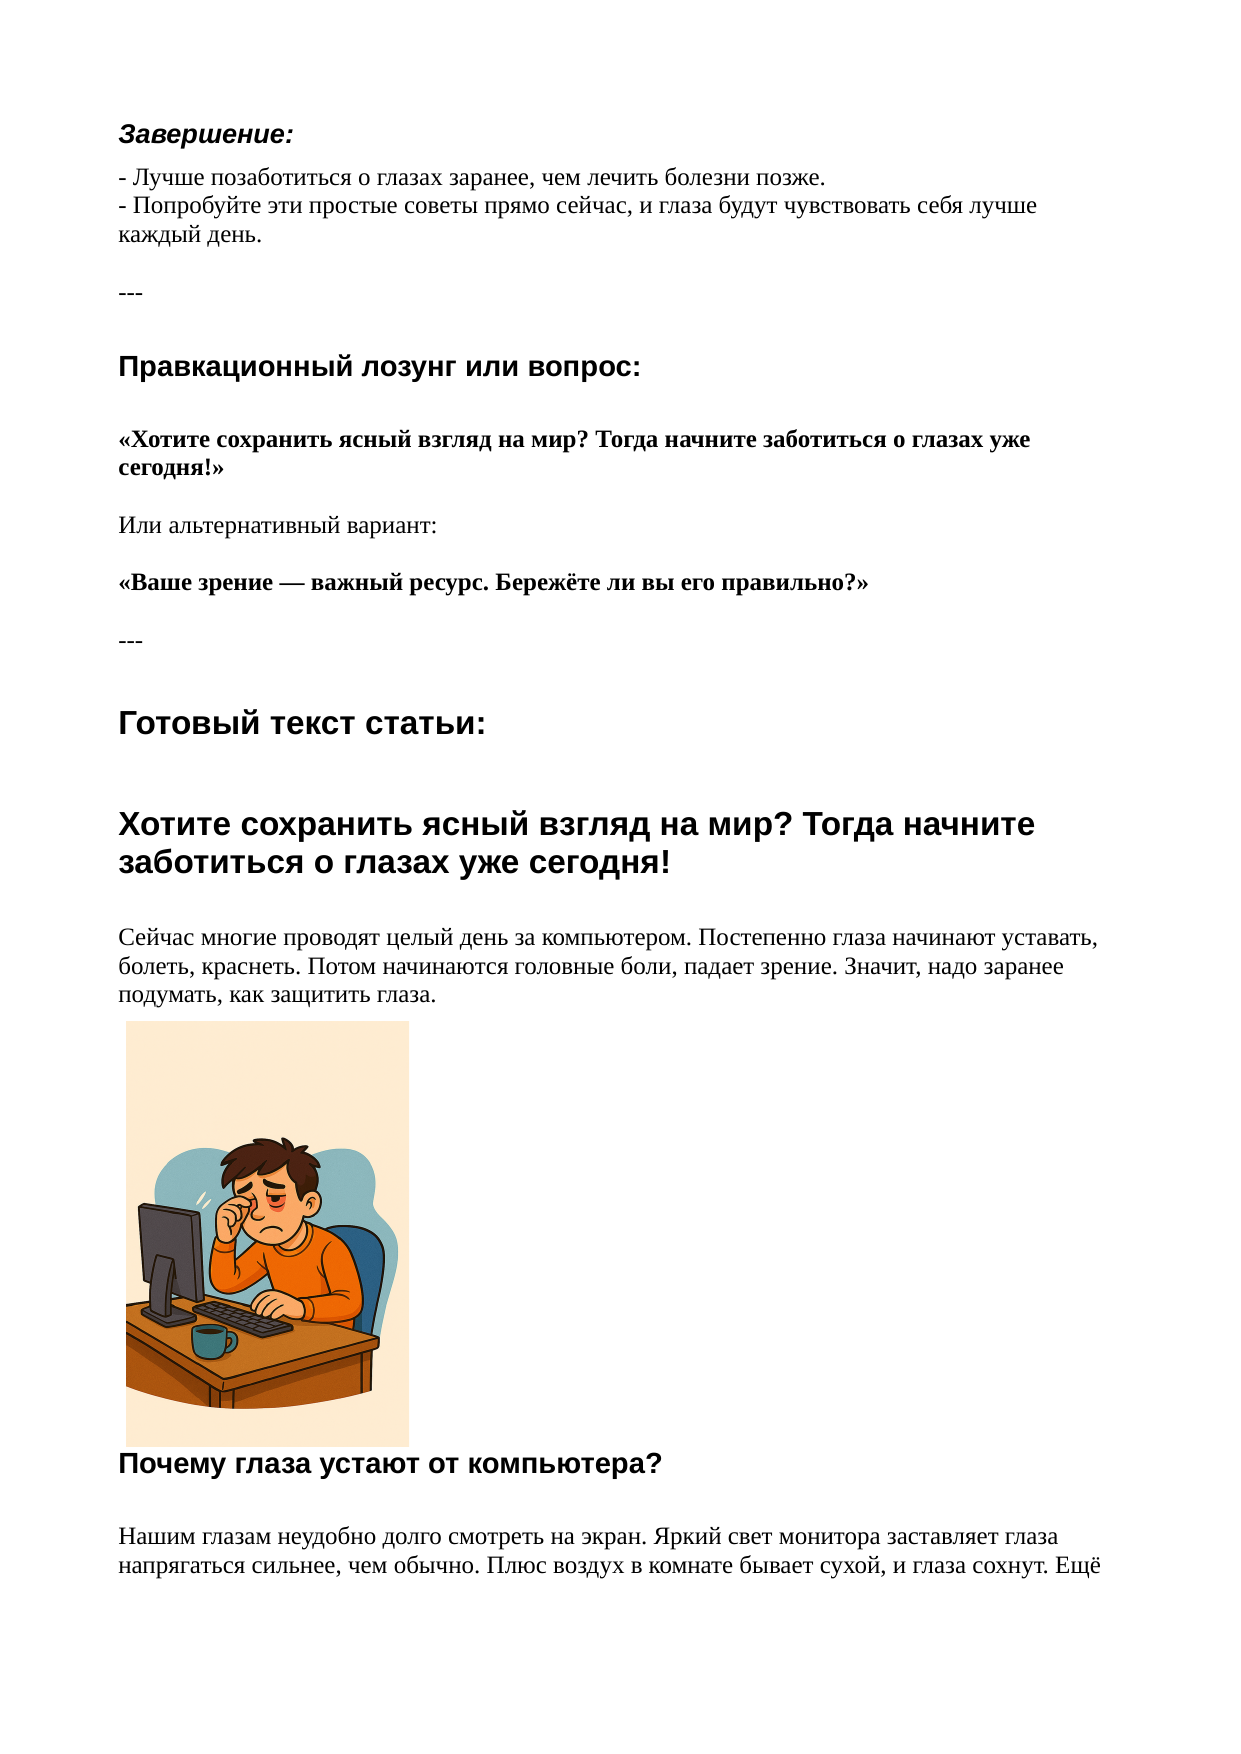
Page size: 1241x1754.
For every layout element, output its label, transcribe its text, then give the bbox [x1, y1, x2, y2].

picture [126, 1021, 410, 1447]
text Или альтернативный вариант: [118, 510, 1122, 539]
text --- [118, 277, 1122, 306]
text Нашим глазам неудобно долго смотреть на экран. Яркий свет монитора заставляет глаза напрягаться сильнее, чем обычно. Плюс воздух в комнате бывает сухой, и глаза сохнут. Ещё [118, 1521, 1122, 1578]
text «Хотите сохранить ясный взгляд на мир? Тогда начните заботиться о глазах уже сегодня!» [118, 424, 1122, 481]
subtitle Готовый текст статьи: [118, 703, 1122, 742]
text - Попробуйте эти простые советы прямо сейчас, и глаза будут чувствовать себя лучше каждый день. [118, 191, 1122, 248]
subtitle Правкационный лозунг или вопрос: [118, 349, 1122, 382]
text --- [118, 625, 1122, 654]
text «Ваше зрение — важный ресурс. Бережёте ли вы его правильно?» [118, 567, 1122, 596]
text Сейчас многие проводят целый день за компьютером. Постепенно глаза начинают уставать, болеть, краснеть. Потом начинаются головные боли, падает зрение. Значит, надо заранее подумать, как защитить глаза. [118, 922, 1122, 1008]
text - Лучше позаботиться о глазах заранее, чем лечить болезни позже. [118, 162, 1122, 191]
subtitle Хотите сохранить ясный взгляд на мир? Тогда начните заботиться о глазах уже сегодня! [118, 804, 1122, 881]
subtitle Почему глаза устают от компьютера? [118, 1109, 1122, 1480]
subtitle Завершение: [118, 118, 1122, 149]
